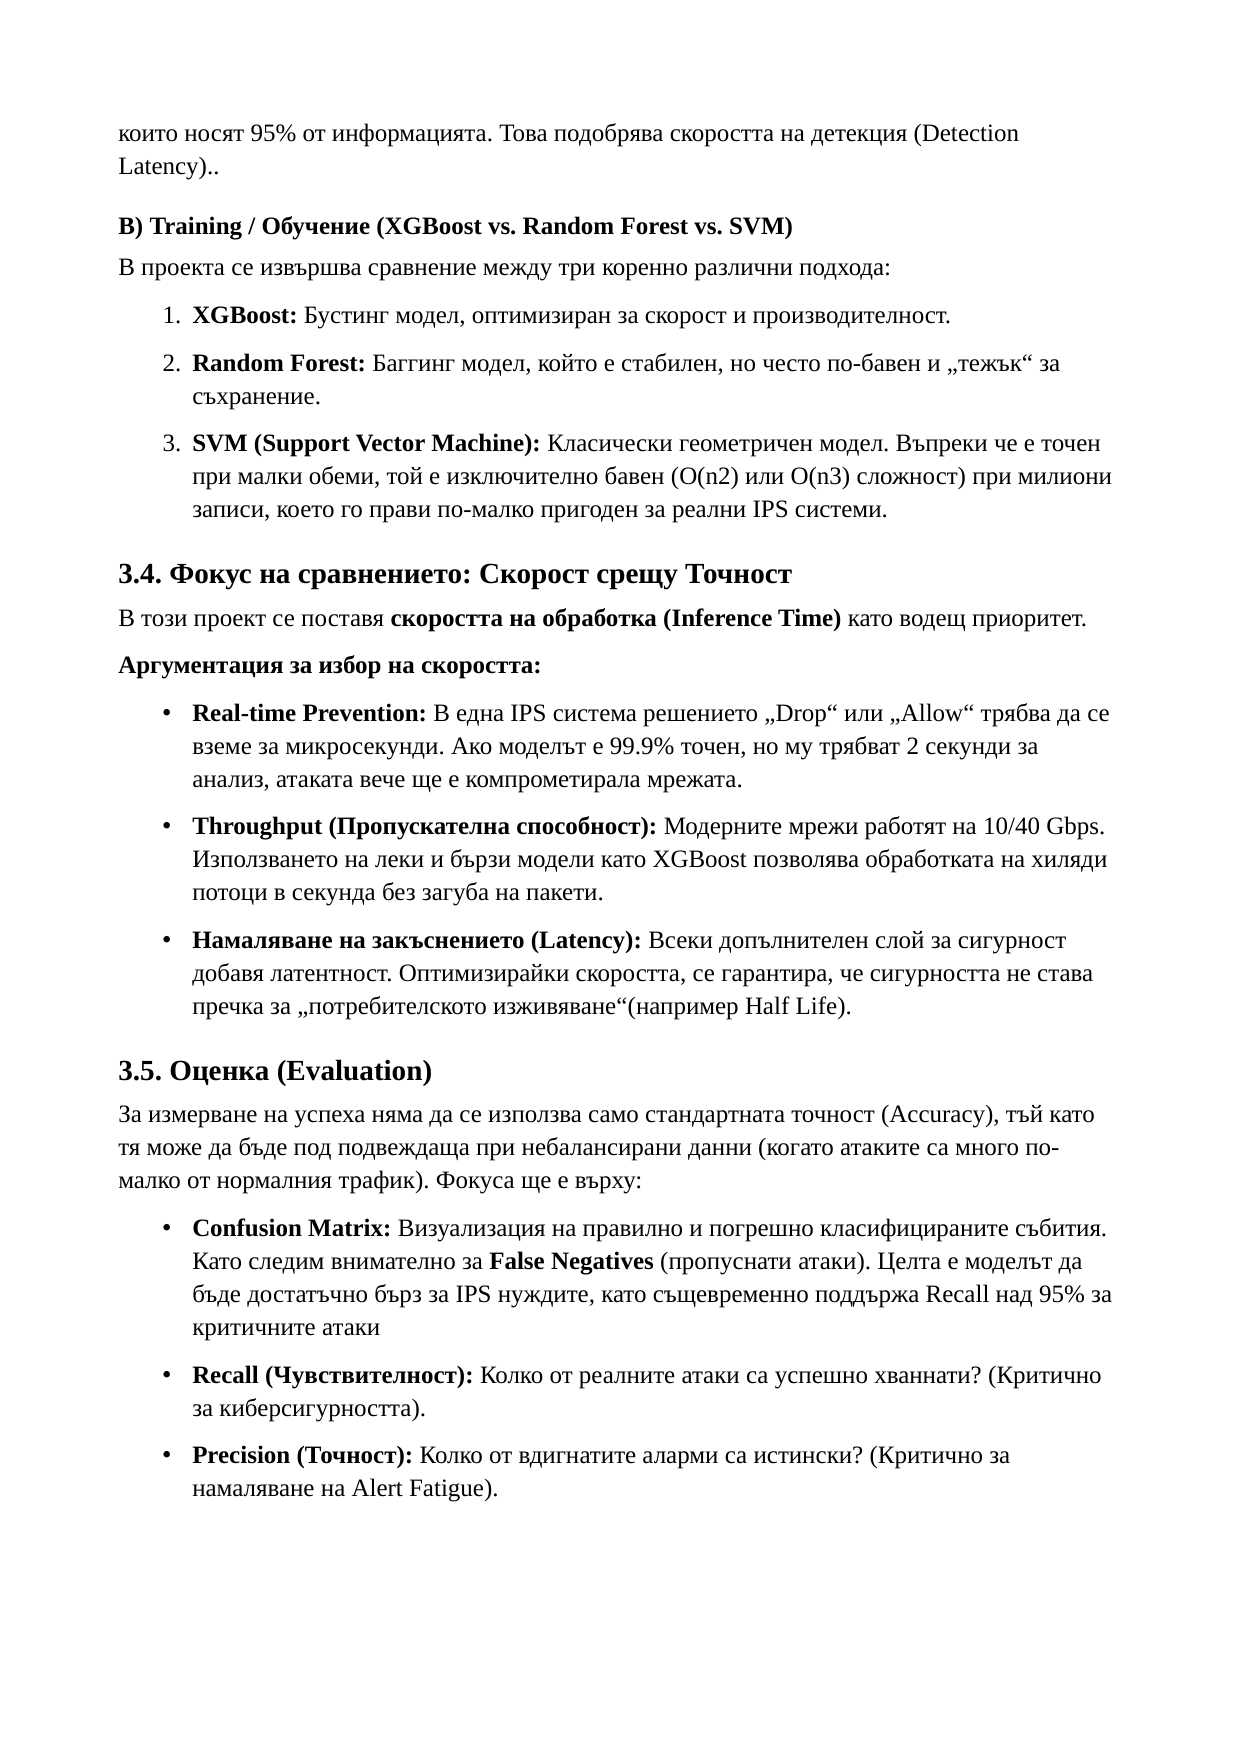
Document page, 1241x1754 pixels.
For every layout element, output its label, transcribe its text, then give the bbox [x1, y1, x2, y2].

text За измерване на успеха няма да се използва само стандартната точност (Accuracy), тъй като тя може да бъде под подвеждаща при небалансирани данни (когато атаките са много по-малко от нормалния трафик). Фокуса ще е върху: [118, 1099, 1122, 1194]
list Real-time Prevention: В една IPS система решението „Drop“ или „Allow“ трябва да се вземе за микросекунди. Ако моделът е 99.9% точен, но му трябват 2 секунди за анализ, атаката вече ще е компрометирала мрежата. [162, 698, 1122, 793]
list XGBoost: Бустинг модел, оптимизиран за скорост и производителност. [162, 300, 1122, 329]
subtitle 3.5. Оценка (Evaluation) [118, 1053, 1122, 1087]
subtitle 3.4. Фокус на сравнението: Скорост срещу Точност [118, 557, 1122, 590]
text които носят 95% от информацията. Това подобрява скоростта на детекция (Detection Latency).. [118, 118, 1122, 180]
text В проекта се извършва сравнение между три коренно различни подхода: [118, 252, 1122, 281]
list Random Forest: Баггинг модел, който е стабилен, но често по-бавен и „тежък“ за съхранение. [162, 348, 1122, 409]
subtitle В) Training / Обучение (XGBoost vs. Random Forest vs. SVM) [118, 211, 1122, 240]
list Confusion Matrix: Визуализация на правилно и погрешно класифицираните събития. Като следим внимателно за False Negatives (пропуснати атаки). Целта е моделът да бъде достатъчно бърз за IPS нуждите, като същевременно поддържа Recall над 95% за критичните атаки [162, 1213, 1122, 1341]
text Аргументация за избор на скоростта: [118, 650, 1122, 679]
list Precision (Точност): Колко от вдигнатите аларми са истински? (Критично за намаляване на Alert Fatigue). [162, 1440, 1122, 1502]
list Throughput (Пропускателна способност): Модерните мрежи работят на 10/40 Gbps. Използването на леки и бързи модели като XGBoost позволява обработката на хиляди потоци в секунда без загуба на пакети. [162, 811, 1122, 906]
list Намаляване на закъснението (Latency): Всеки допълнителен слой за сигурност добавя латентност. Оптимизирайки скоростта, се гарантира, че сигурността не става пречка за „потребителското изживяване“(например Half Life). [162, 925, 1122, 1020]
list SVM (Support Vector Machine): Класически геометричен модел. Въпреки че е точен при малки обеми, той е изключително бавен (O(n2) или O(n3) сложност) при милиони записи, което го прави по-малко пригоден за реални IPS системи. [162, 428, 1122, 523]
text В този проект се поставя скоростта на обработка (Inference Time) като водещ приоритет. [118, 603, 1122, 631]
list Recall (Чувствителност): Колко от реалните атаки са успешно хваннати? (Критично за киберсигурността). [162, 1360, 1122, 1421]
